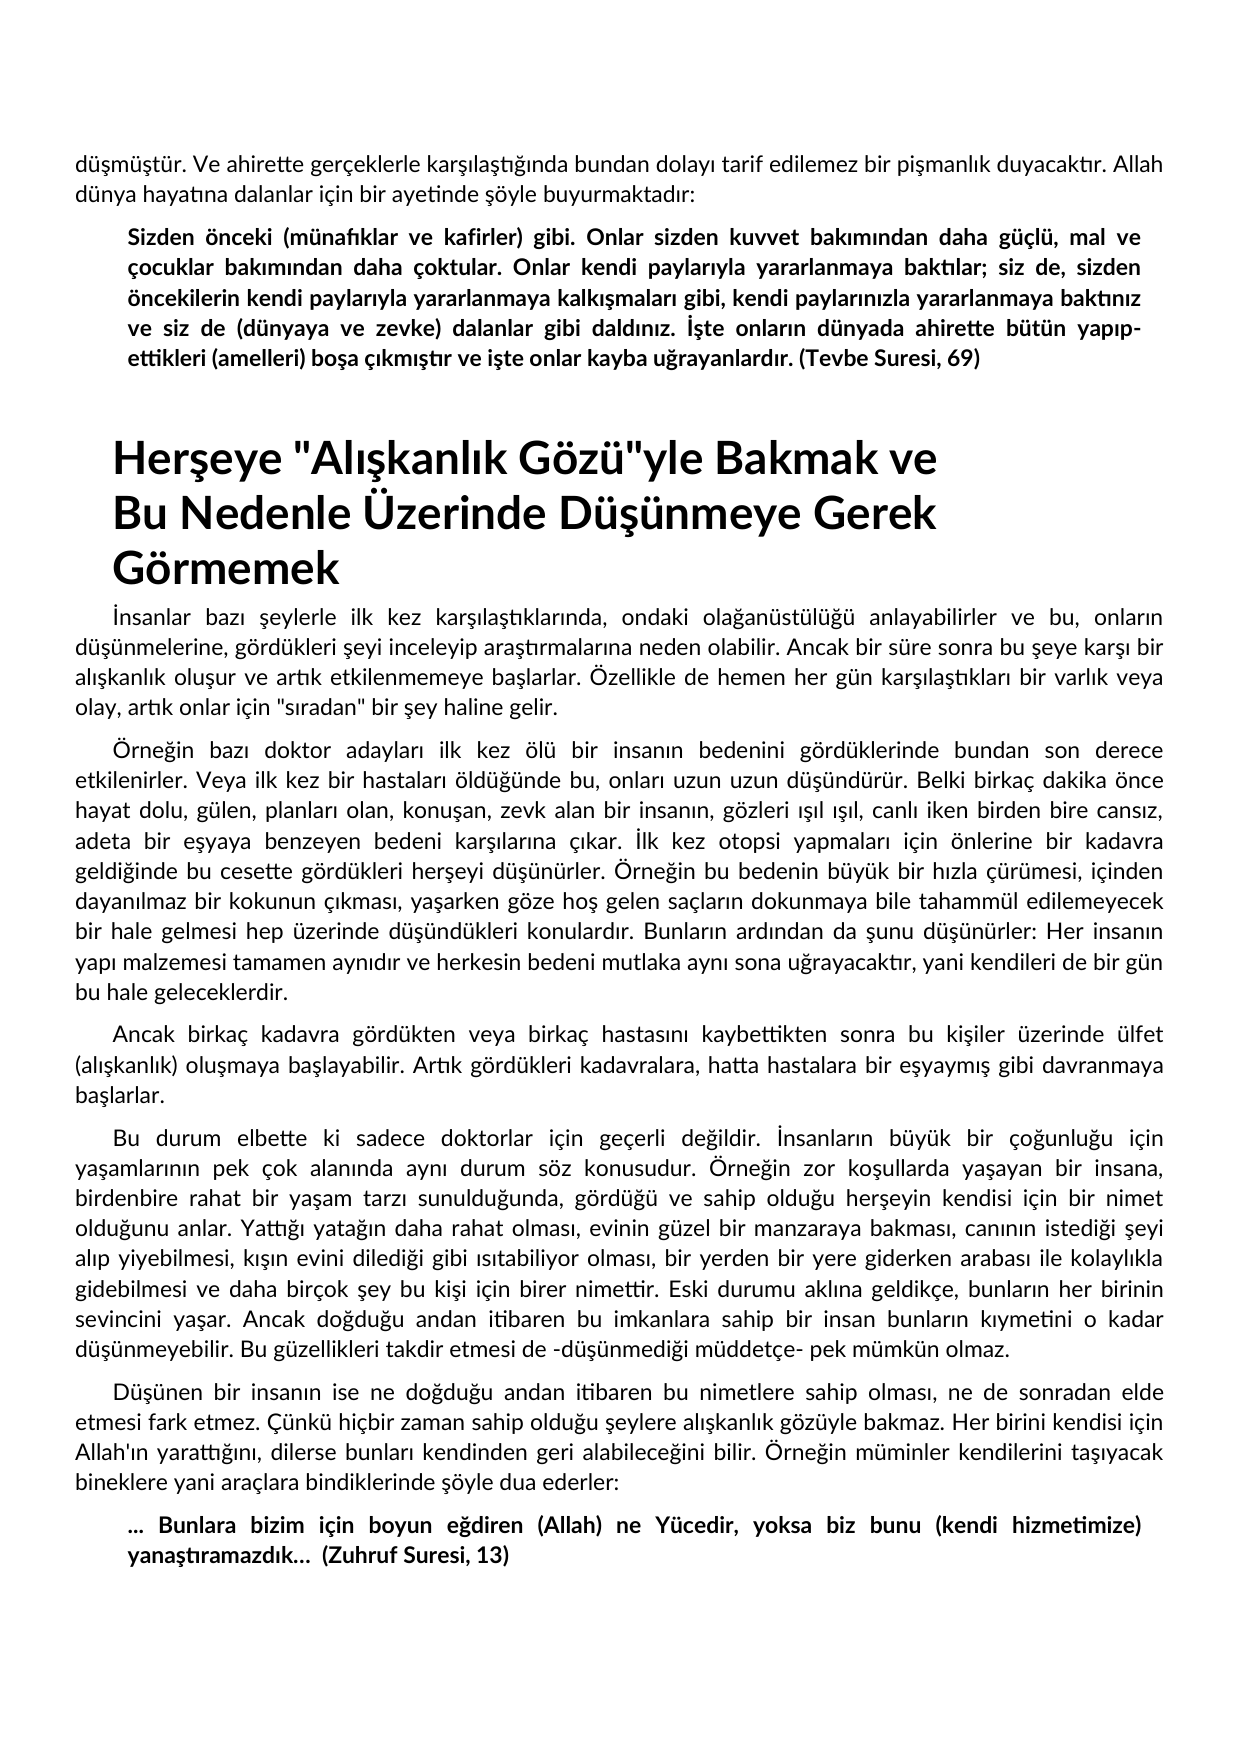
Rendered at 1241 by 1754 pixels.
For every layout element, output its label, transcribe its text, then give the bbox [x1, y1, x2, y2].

subtitle Herşeye "Alışkanlık Gözü"yle Bakmak ve Bu Nedenle Üzerinde Düşünmeye Gerek Görmemek [112, 429, 1165, 594]
text ... Bunlara bizim için boyun eğdiren (Allah) ne Yücedir, yoksa biz bunu (kendi hizmetimize) yanaştıramazdık… (Zuhruf Suresi, 13) [127, 1511, 1143, 1568]
text Düşünen bir insanın ise ne doğduğu andan itibaren bu nimetlere sahip olması, ne de sonradan elde etmesi fark etmez. Çünkü hiçbir zaman sahip olduğu şeylere alışkanlık gözüyle bakmaz. Her birini kendisi için Allah'ın yarattığını, dilerse bunları kendinden geri alabileceğini bilir. Örneğin müminler kendilerini taşıyacak bineklere yani araçlara bindiklerinde şöyle dua ederler: [75, 1377, 1165, 1496]
text Ancak birkaç kadavra gördükten veya birkaç hastasını kaybettikten sonra bu kişiler üzerinde ülfet (alışkanlık) oluşmaya başlayabilir. Artık gördükleri kadavralara, hatta hastalara bir eşyaymış gibi davranmaya başlarlar. [75, 1020, 1165, 1108]
text Bu durum elbette ki sadece doktorlar için geçerli değildir. İnsanların büyük bir çoğunluğu için yaşamlarının pek çok alanında aynı durum söz konusudur. Örneğin zor koşullarda yaşayan bir insana, birdenbire rahat bir yaşam tarzı sunulduğunda, gördüğü ve sahip olduğu herşeyin kendisi için bir nimet olduğunu anlar. Yattığı yatağın daha rahat olması, evinin güzel bir manzaraya bakması, canının istediği şeyi alıp yiyebilmesi, kışın evini dilediği gibi ısıtabiliyor olması, bir yerden bir yere giderken arabası ile kolaylıkla gidebilmesi ve daha birçok şey bu kişi için birer nimettir. Eski durumu aklına geldikçe, bunların her birinin sevincini yaşar. Ancak doğduğu andan itibaren bu imkanlara sahip bir insan bunların kıymetini o kadar düşünmeyebilir. Bu güzellikleri takdir etmesi de -düşünmediği müddetçe- pek mümkün olmaz. [75, 1123, 1165, 1362]
text Sizden önceki (münafıklar ve kafirler) gibi. Onlar sizden kuvvet bakımından daha güçlü, mal ve çocuklar bakımından daha çoktular. Onlar kendi paylarıyla yararlanmaya baktılar; siz de, sizden öncekilerin kendi paylarıyla yararlanmaya kalkışmaları gibi, kendi paylarınızla yararlanmaya baktınız ve siz de (dünyaya ve zevke) dalanlar gibi daldınız. İşte onların dünyada ahirette bütün yapıp-ettikleri (amelleri) boşa çıkmıştır ve işte onlar kayba uğrayanlardır. (Tevbe Suresi, 69) [127, 223, 1143, 371]
text düşmüştür. Ve ahirette gerçeklerle karşılaştığında bundan dolayı tarif edilemez bir pişmanlık duyacaktır. Allah dünya hayatına dalanlar için bir ayetinde şöyle buyurmaktadır: [75, 150, 1165, 208]
text Örneğin bazı doktor adayları ilk kez ölü bir insanın bedenini gördüklerinde bundan son derece etkilenirler. Veya ilk kez bir hastaları öldüğünde bu, onları uzun uzun düşündürür. Belki birkaç dakika önce hayat dolu, gülen, planları olan, konuşan, zevk alan bir insanın, gözleri ışıl ışıl, canlı iken birden bire cansız, adeta bir eşyaya benzeyen bedeni karşılarına çıkar. İlk kez otopsi yapmaları için önlerine bir kadavra geldiğinde bu cesette gördükleri herşeyi düşünürler. Örneğin bu bedenin büyük bir hızla çürümesi, içinden dayanılmaz bir kokunun çıkması, yaşarken göze hoş gelen saçların dokunmaya bile tahammül edilemeyecek bir hale gelmesi hep üzerinde düşündükleri konulardır. Bunların ardından da şunu düşünürler: Her insanın yapı malzemesi tamamen aynıdır ve herkesin bedeni mutlaka aynı sona uğrayacaktır, yani kendileri de bir gün bu hale geleceklerdir. [75, 736, 1165, 1005]
text İnsanlar bazı şeylerle ilk kez karşılaştıklarında, ondaki olağanüstülüğü anlayabilirler ve bu, onların düşünmelerine, gördükleri şeyi inceleyip araştırmalarına neden olabilir. Ancak bir süre sonra bu şeye karşı bir alışkanlık oluşur ve artık etkilenmemeye başlarlar. Özellikle de hemen her gün karşılaştıkları bir varlık veya olay, artık onlar için "sıradan" bir şey haline gelir. [75, 602, 1165, 721]
